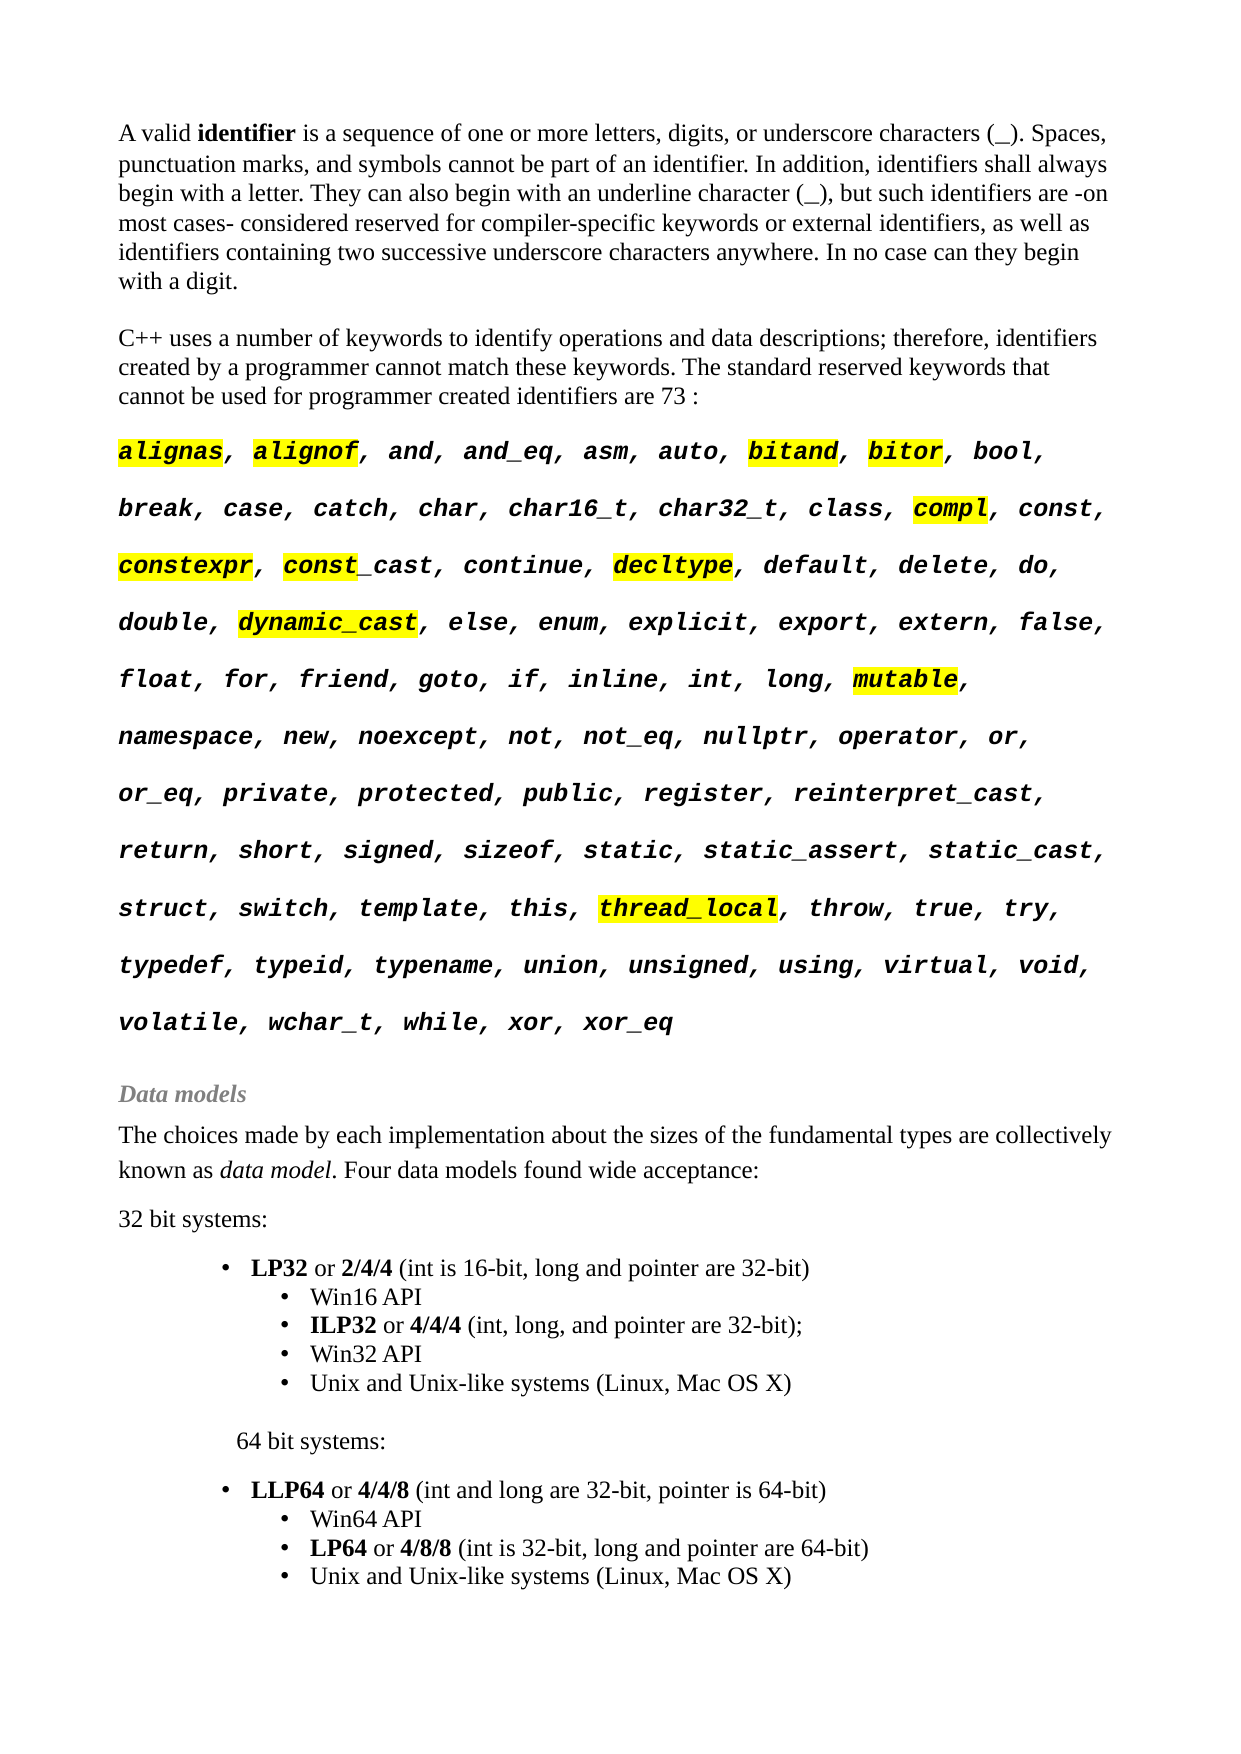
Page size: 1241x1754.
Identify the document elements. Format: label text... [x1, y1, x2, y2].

list Win16 API [280, 1282, 1122, 1310]
list Unix and Unix-like systems (Linux, Mac OS X) [280, 1368, 1122, 1397]
list ILP32 or 4/4/4 (int, long, and pointer are 32-bit); [280, 1310, 1122, 1339]
text A valid identifier is a sequence of one or more letters, digits, or underscore characters (_). Spaces, punctuation marks, and symbols cannot be part of an identifier. In addition, identifiers shall always begin with a letter. They can also begin with an underline character (_), but such identifiers are -on most cases- considered reserved for compiler-specific keywords or external identifiers, as well as identifiers containing two successive underscore characters anywhere. In no case can they begin with a digit. C++ uses a number of keywords to identify operations and data descriptions; therefore, identifiers created by a programmer cannot match these keywords. The standard reserved keywords that cannot be used for programmer created identifiers are 73 : alignas, alignof, and, and_eq, asm, auto, bitand, bitor, bool, [118, 118, 1122, 467]
text return, short, signed, sizeof, static, static_assert, static_cast, [118, 838, 1122, 866]
list LP64 or 4/8/8 (int is 32-bit, long and pointer are 64-bit) [280, 1533, 1122, 1561]
text or_eq, private, protected, public, register, reinterpret_cast, [118, 781, 1122, 809]
subtitle Data models [118, 1079, 1122, 1108]
text The choices made by each implementation about the sizes of the fundamental types are collectively known as data model. Four data models found wide acceptance: [118, 1120, 1122, 1183]
list Win32 API [280, 1339, 1122, 1368]
text constexpr, const_cast, continue, decltype, default, delete, do, [118, 553, 1122, 581]
text volatile, wchar_t, while, xor, xor_eq [118, 1009, 1122, 1038]
text struct, switch, template, this, thread_local, throw, true, try, [118, 895, 1122, 923]
list LLP64 or 4/4/8 (int and long are 32-bit, pointer is 64-bit) [221, 1475, 1122, 1504]
text namespace, new, noexcept, not, not_eq, nullptr, operator, or, [118, 724, 1122, 752]
text 64 bit systems: [236, 1426, 1122, 1455]
list Unix and Unix-like systems (Linux, Mac OS X) [280, 1561, 1122, 1590]
text float, for, friend, goto, if, inline, int, long, mutable, [118, 667, 1122, 695]
text 32 bit systems: [118, 1204, 1122, 1232]
list Win64 API [280, 1504, 1122, 1533]
list LP32 or 2/4/4 (int is 16-bit, long and pointer are 32-bit) [221, 1253, 1122, 1282]
text double, dynamic_cast, else, enum, explicit, export, extern, false, [118, 610, 1122, 638]
text typedef, typeid, typename, union, unsigned, using, virtual, void, [118, 952, 1122, 981]
text break, case, catch, char, char16_t, char32_t, class, compl, const, [118, 496, 1122, 524]
